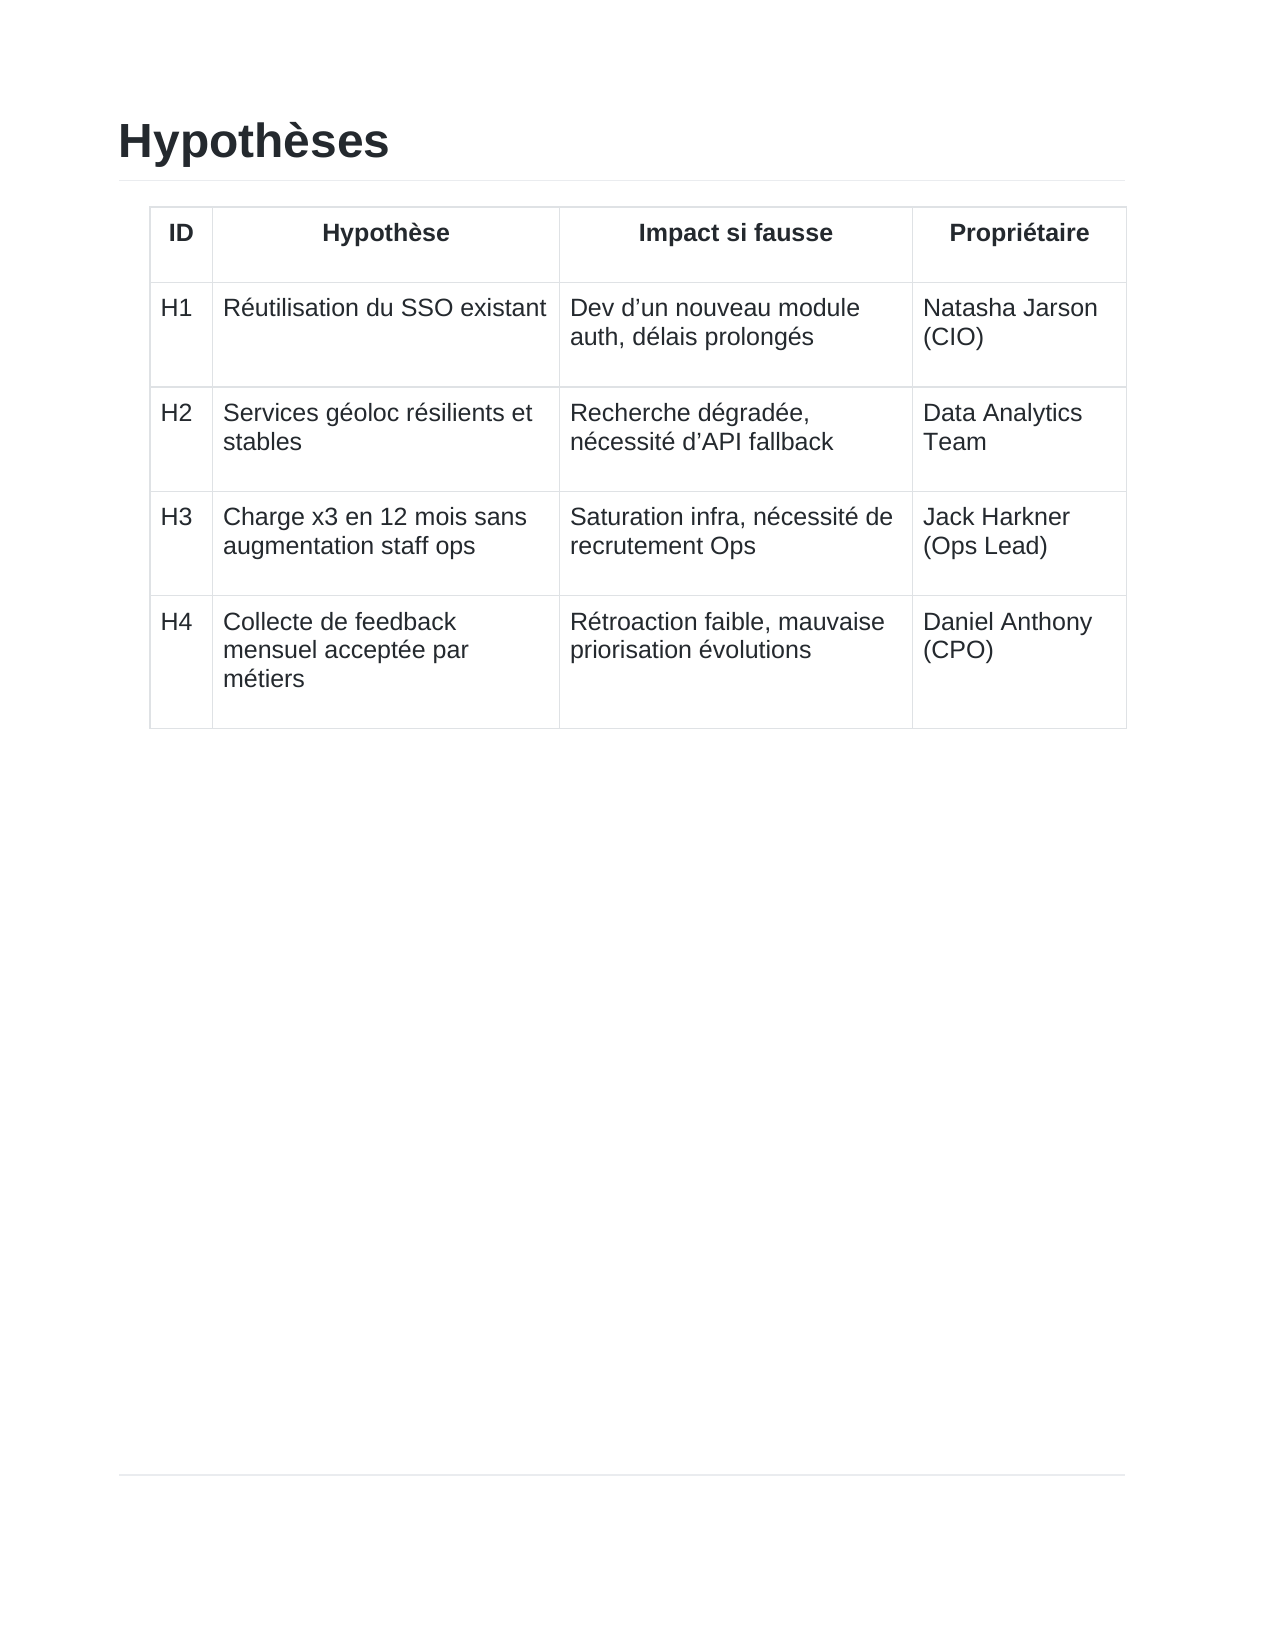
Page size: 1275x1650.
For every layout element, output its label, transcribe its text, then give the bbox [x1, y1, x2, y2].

table_cell Réutilisation du SSO existant [213, 283, 559, 386]
table_header Impact si fausse [560, 208, 912, 282]
table_cell H1 [151, 283, 212, 386]
table_cell Services géoloc résilients et stables [213, 388, 559, 491]
table_cell Dev d’un nouveau module auth, délais prolongés [560, 283, 912, 386]
table_header Propriétaire [913, 208, 1126, 282]
table_cell Jack Harkner (Ops Lead) [913, 492, 1126, 595]
table_header ID [151, 208, 212, 282]
table_cell Charge x3 en 12 mois sans augmentation staff ops [213, 492, 559, 595]
subtitle Hypothèses [119, 112, 1125, 180]
table_cell H3 [151, 492, 212, 595]
table_cell Rétroaction faible, mauvaise priorisation évolutions [560, 596, 912, 728]
table_cell Data Analytics Team [913, 388, 1126, 491]
table_cell Saturation infra, nécessité de recrutement Ops [560, 492, 912, 595]
table_cell H2 [151, 388, 212, 491]
table_cell Daniel Anthony (CPO) [913, 596, 1126, 728]
table_header Hypothèse [213, 208, 559, 282]
table_cell Collecte de feedback mensuel acceptée par métiers [213, 596, 559, 728]
table_cell Natasha Jarson (CIO) [913, 283, 1126, 386]
table_cell Recherche dégradée, nécessité d’API fallback [560, 388, 912, 491]
table_cell H4 [151, 596, 212, 728]
